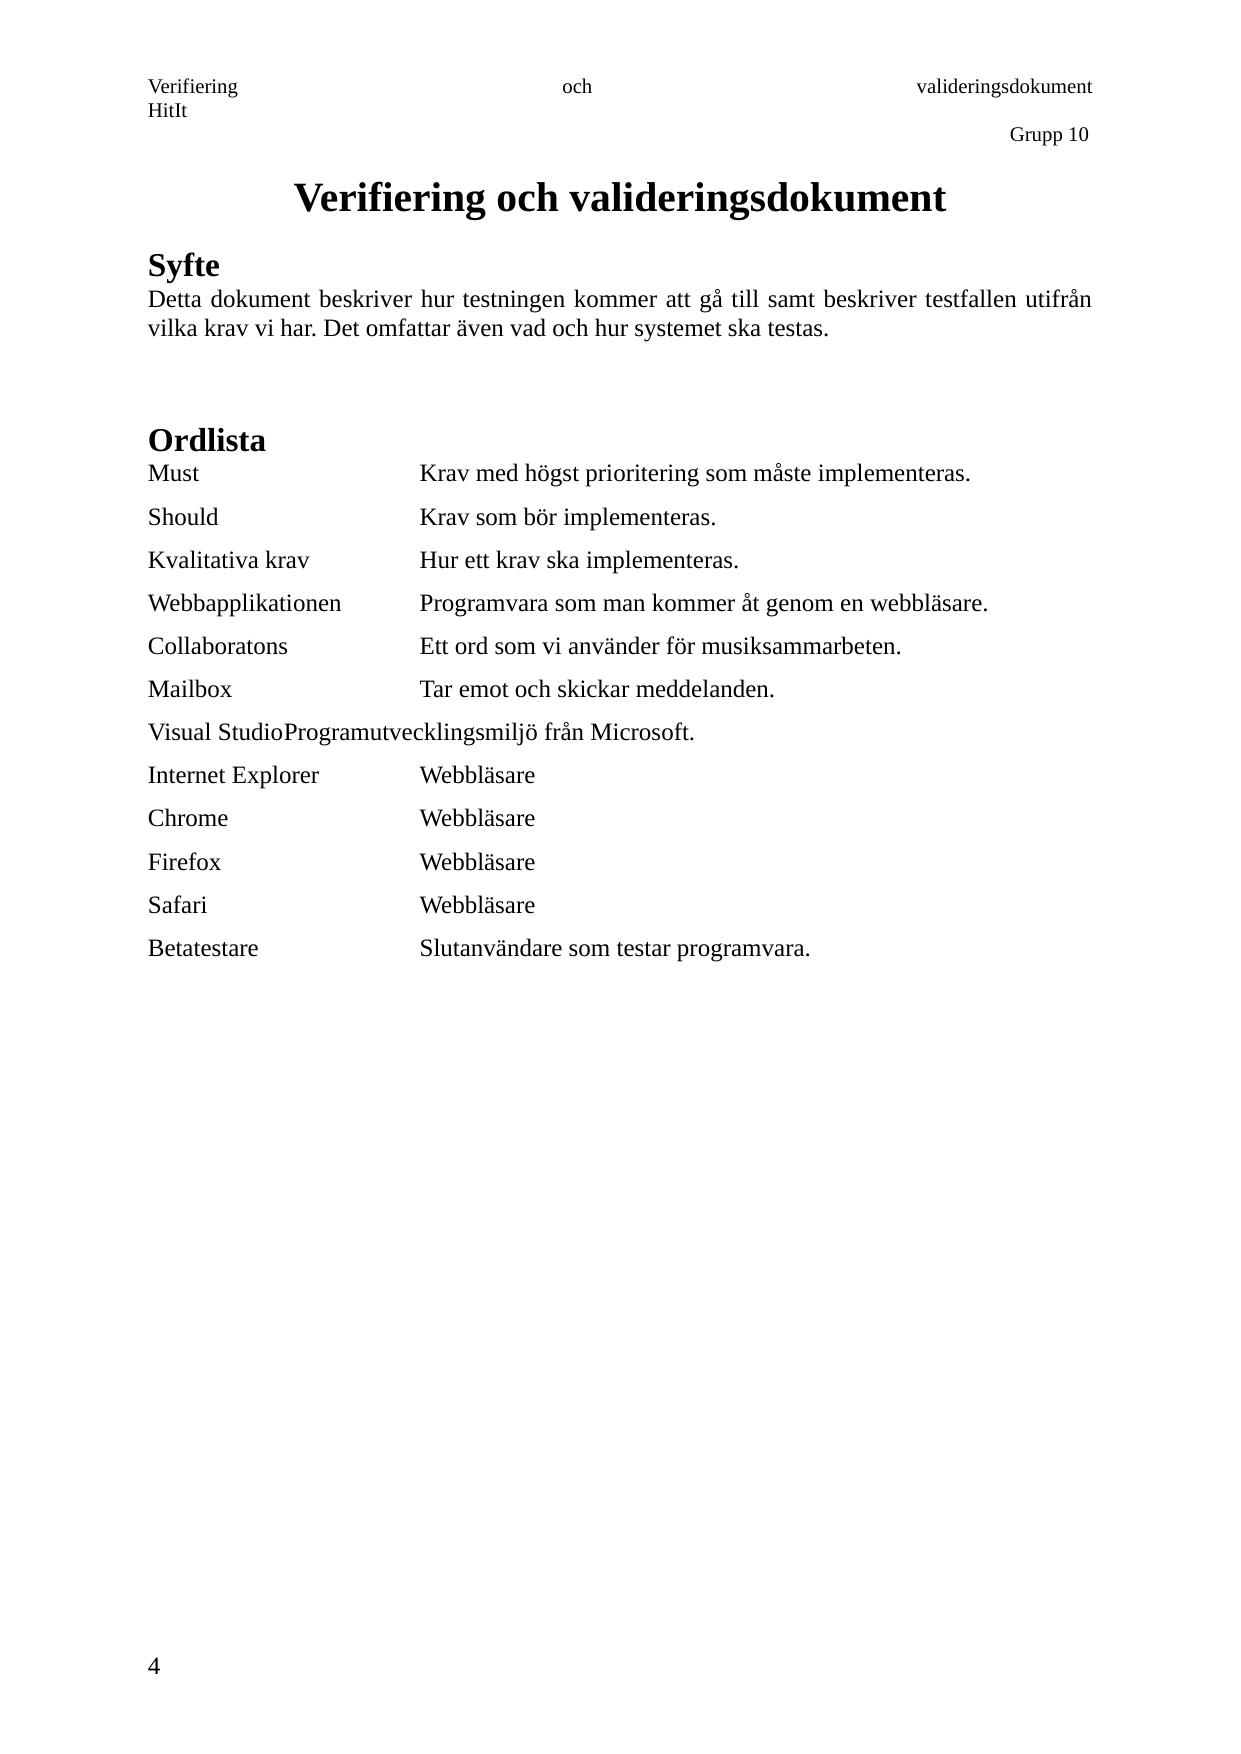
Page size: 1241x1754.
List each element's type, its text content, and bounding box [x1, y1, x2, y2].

text Betatestare Slutanvändare som testar programvara. [148, 933, 1093, 962]
subtitle Syfte [148, 246, 1093, 284]
text Kvalitativa krav Hur ett krav ska implementeras. [148, 545, 1093, 573]
text Chrome Webbläsare [148, 803, 1093, 832]
text Internet Explorer Webbläsare [148, 760, 1093, 789]
text Firefox Webbläsare [148, 847, 1093, 875]
text Mailbox Tar emot och skickar meddelanden. [148, 674, 1093, 703]
subtitle Verifiering och valideringsdokument [148, 173, 1093, 221]
text Visual Studio Programutvecklingsmiljö från Microsoft. [148, 717, 1093, 746]
subtitle Ordlista [148, 420, 1093, 458]
text Collaboratons Ett ord som vi använder för musiksammarbeten. [148, 631, 1093, 660]
text Webbapplikationen Programvara som man kommer åt genom en webbläsare. [148, 588, 1093, 617]
text Must Krav med högst prioritering som måste implementeras. [148, 458, 1093, 487]
text Safari Webbläsare [148, 890, 1093, 918]
text Should Krav som bör implementeras. [148, 502, 1093, 530]
text Detta dokument beskriver hur testningen kommer att gå till samt beskriver testfallen utifrån vilka krav vi har. Det omfattar även vad och hur systemet ska testas. [148, 284, 1093, 341]
